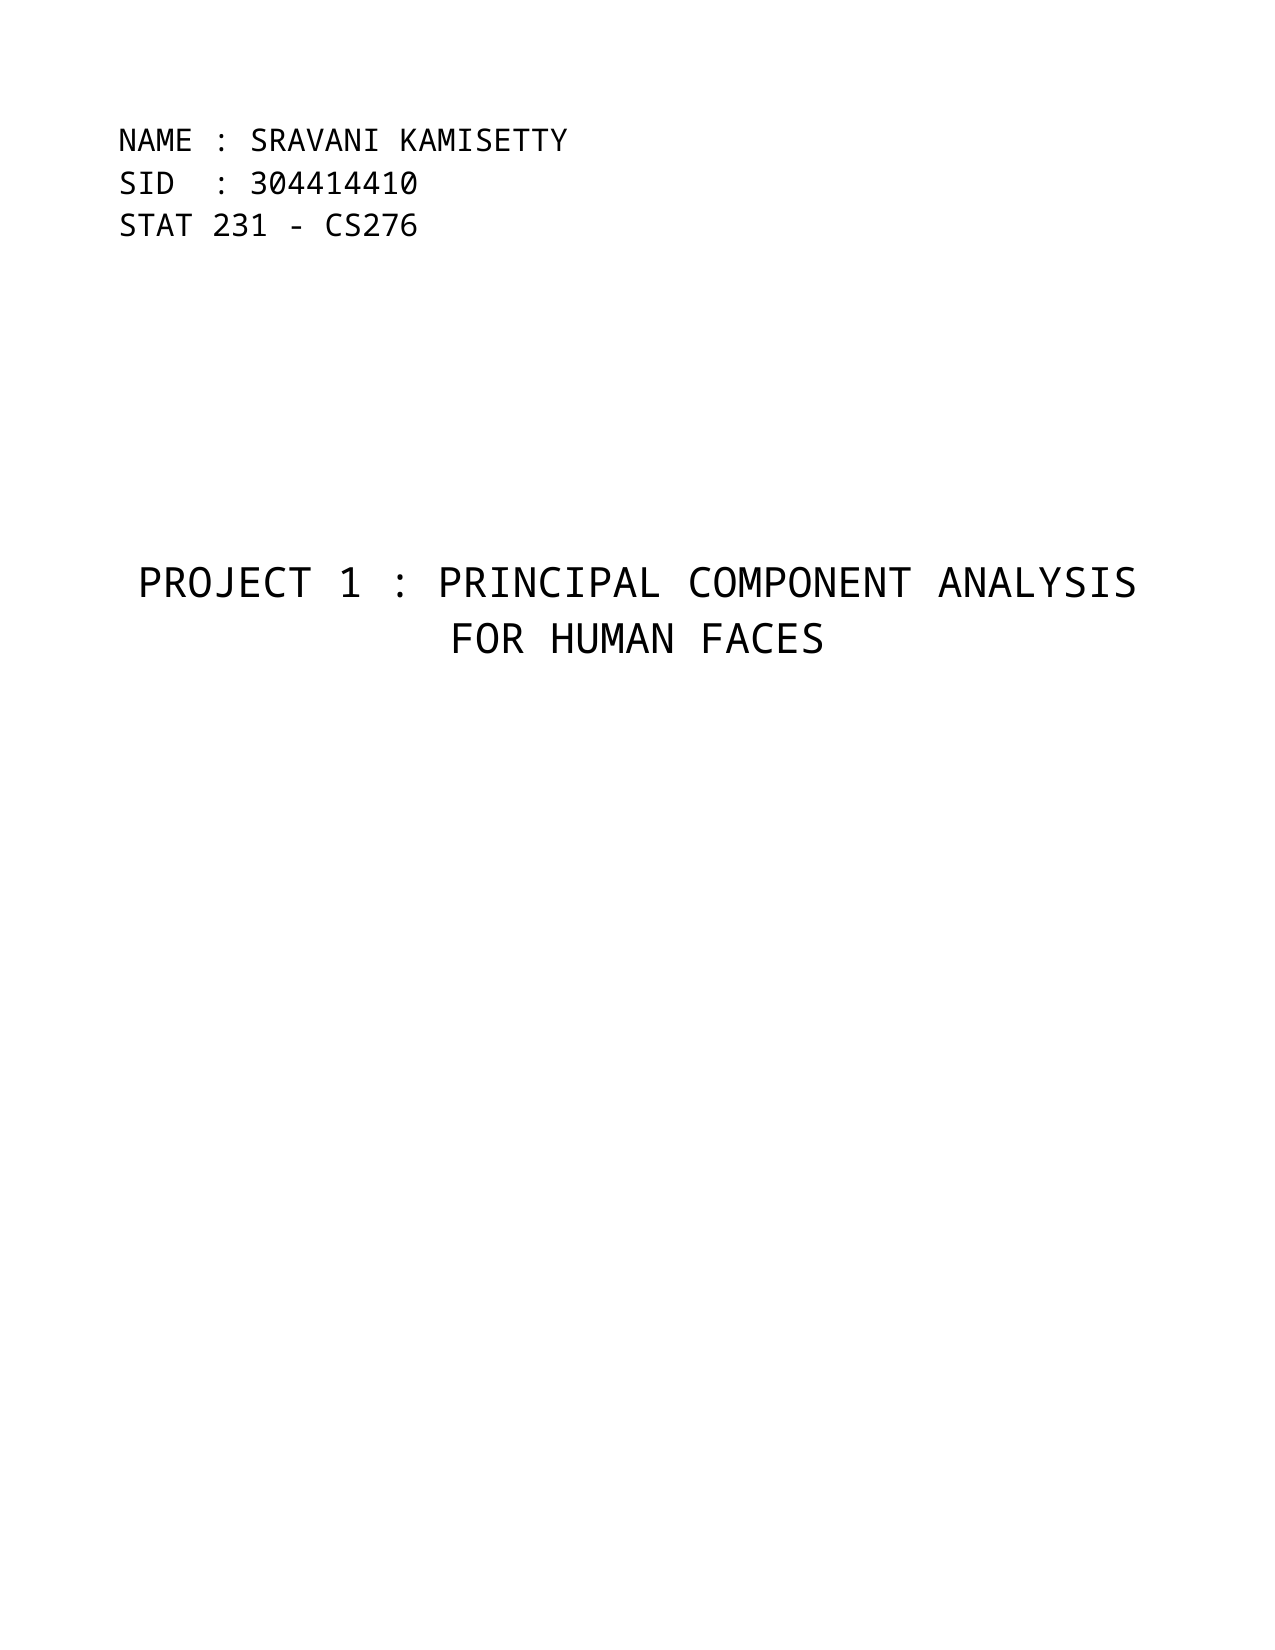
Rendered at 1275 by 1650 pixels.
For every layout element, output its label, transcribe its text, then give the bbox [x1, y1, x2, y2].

text SID : 304414410 [118, 161, 1157, 203]
text NAME : SRAVANI KAMISETTY [118, 118, 1157, 161]
text PROJECT 1 : PRINCIPAL COMPONENT ANALYSIS FOR HUMAN FACES [118, 553, 1157, 666]
text STAT 231 - CS276 [118, 203, 1157, 246]
